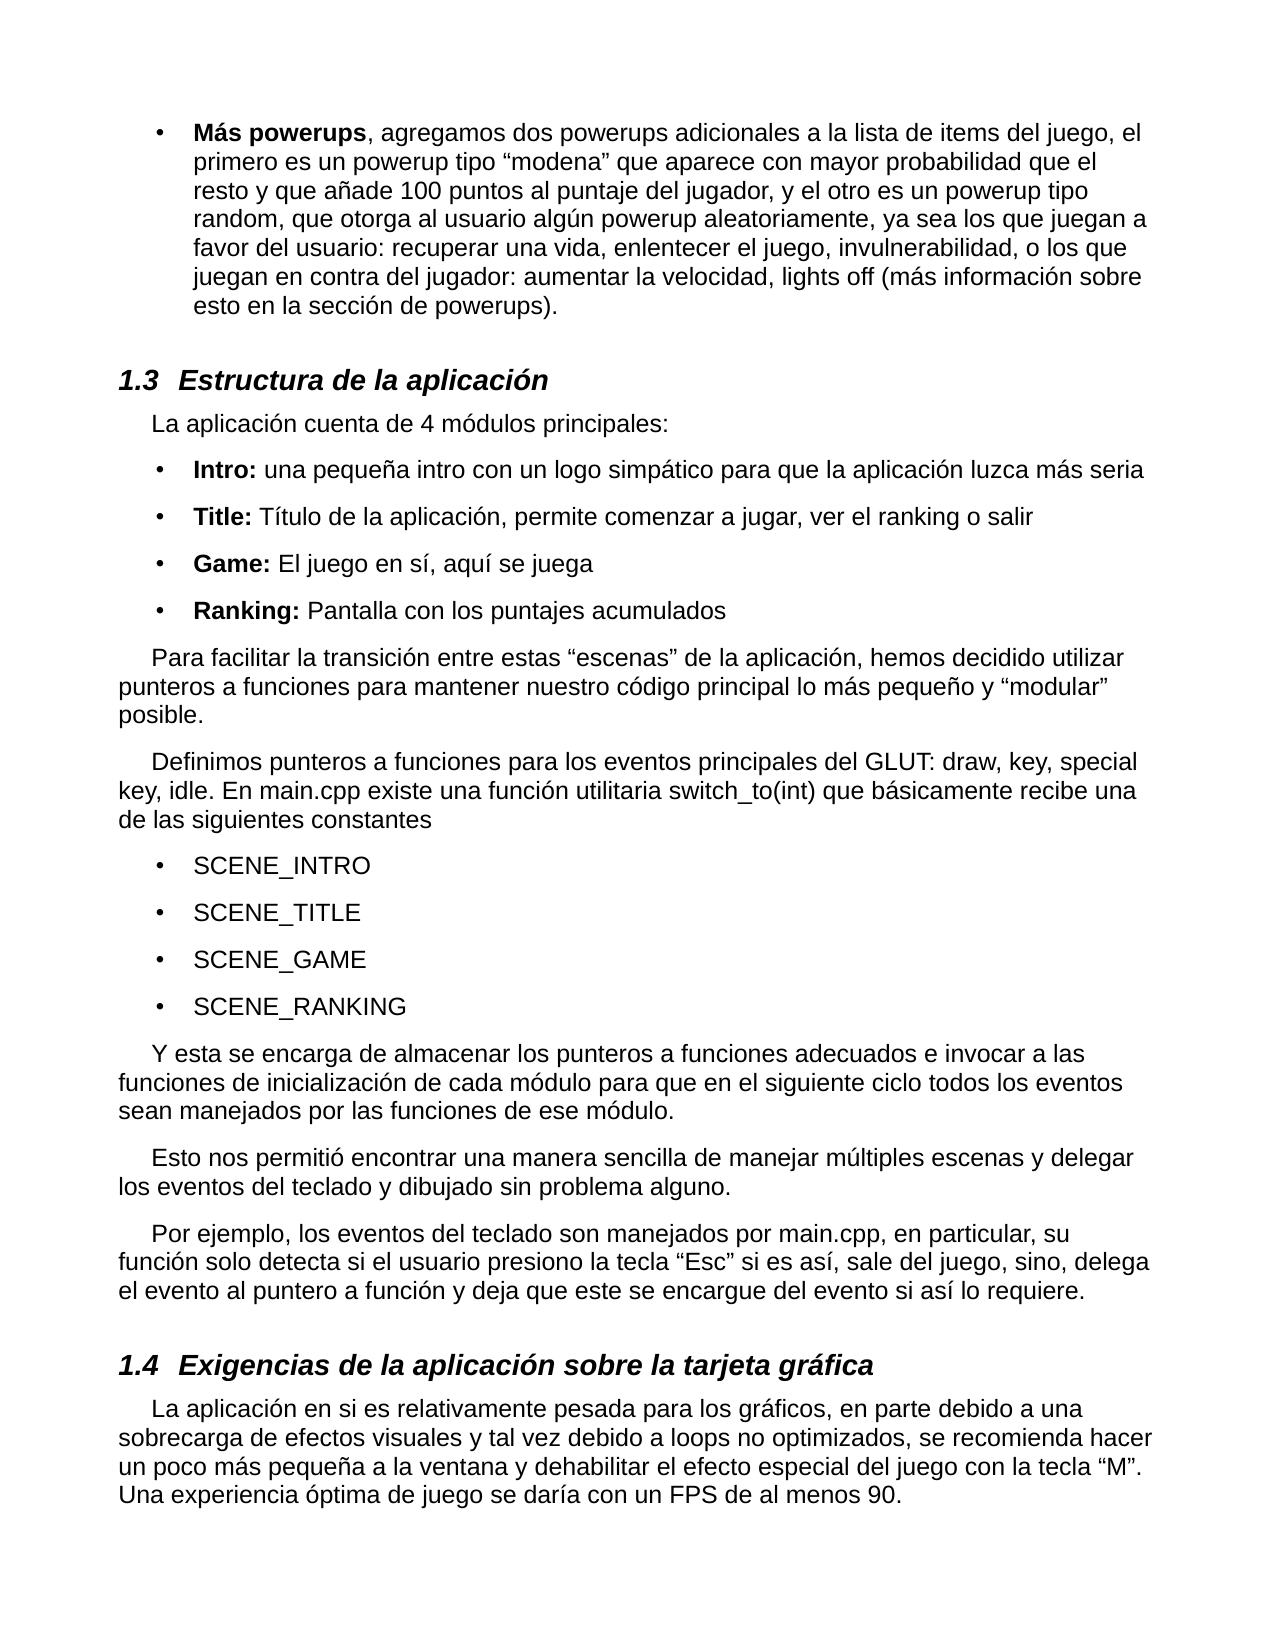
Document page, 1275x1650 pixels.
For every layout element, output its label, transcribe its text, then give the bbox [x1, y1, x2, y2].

subtitle Estructura de la aplicación [118, 362, 1157, 396]
list SCENE_TITLE [156, 898, 1157, 927]
text La aplicación en si es relativamente pesada para los gráficos, en parte debido a una sobrecarga de efectos visuales y tal vez debido a loops no optimizados, se recomienda hacer un poco más pequeña a la ventana y dehabilitar el efecto especial del juego con la tecla “M”. Una experiencia óptima de juego se daría con un FPS de al menos 90. [118, 1394, 1157, 1509]
list Intro: una pequeña intro con un logo simpático para que la aplicación luzca más seria [156, 455, 1157, 484]
text Por ejemplo, los eventos del teclado son manejados por main.cpp, en particular, su función solo detecta si el usuario presiono la tecla “Esc” si es así, sale del juego, sino, delega el evento al puntero a función y deja que este se encargue del evento si así lo requiere. [118, 1219, 1157, 1305]
list Más powerups, agregamos dos powerups adicionales a la lista de items del juego, el primero es un powerup tipo “modena” que aparece con mayor probabilidad que el resto y que añade 100 puntos al puntaje del jugador, y el otro es un powerup tipo random, que otorga al usuario algún powerup aleatoriamente, ya sea los que juegan a favor del usuario: recuperar una vida, enlentecer el juego, invulnerabilidad, o los que juegan en contra del jugador: aumentar la velocidad, lights off (más información sobre esto en la sección de powerups). [156, 118, 1157, 319]
text Para facilitar la transición entre estas “escenas” de la aplicación, hemos decidido utilizar punteros a funciones para mantener nuestro código principal lo más pequeño y “modular” posible. [118, 643, 1157, 729]
list SCENE_RANKING [156, 992, 1157, 1021]
text Y esta se encarga de almacenar los punteros a funciones adecuados e invocar a las funciones de inicialización de cada módulo para que en el siguiente ciclo todos los eventos sean manejados por las funciones de ese módulo. [118, 1039, 1157, 1125]
list SCENE_INTRO [156, 851, 1157, 880]
text Esto nos permitió encontrar una manera sencilla de manejar múltiples escenas y delegar los eventos del teclado y dibujado sin problema alguno. [118, 1143, 1157, 1201]
subtitle Exigencias de la aplicación sobre la tarjeta gráfica [118, 1348, 1157, 1381]
list SCENE_GAME [156, 945, 1157, 974]
list Game: El juego en sí, aquí se juega [156, 549, 1157, 578]
text La aplicación cuenta de 4 módulos principales: [118, 408, 1157, 437]
list Ranking: Pantalla con los puntajes acumulados [156, 596, 1157, 625]
list Title: Título de la aplicación, permite comenzar a jugar, ver el ranking o salir [156, 502, 1157, 531]
text Definimos punteros a funciones para los eventos principales del GLUT: draw, key, special key, idle. En main.cpp existe una función utilitaria switch_to(int) que básicamente recibe una de las siguientes constantes [118, 747, 1157, 833]
